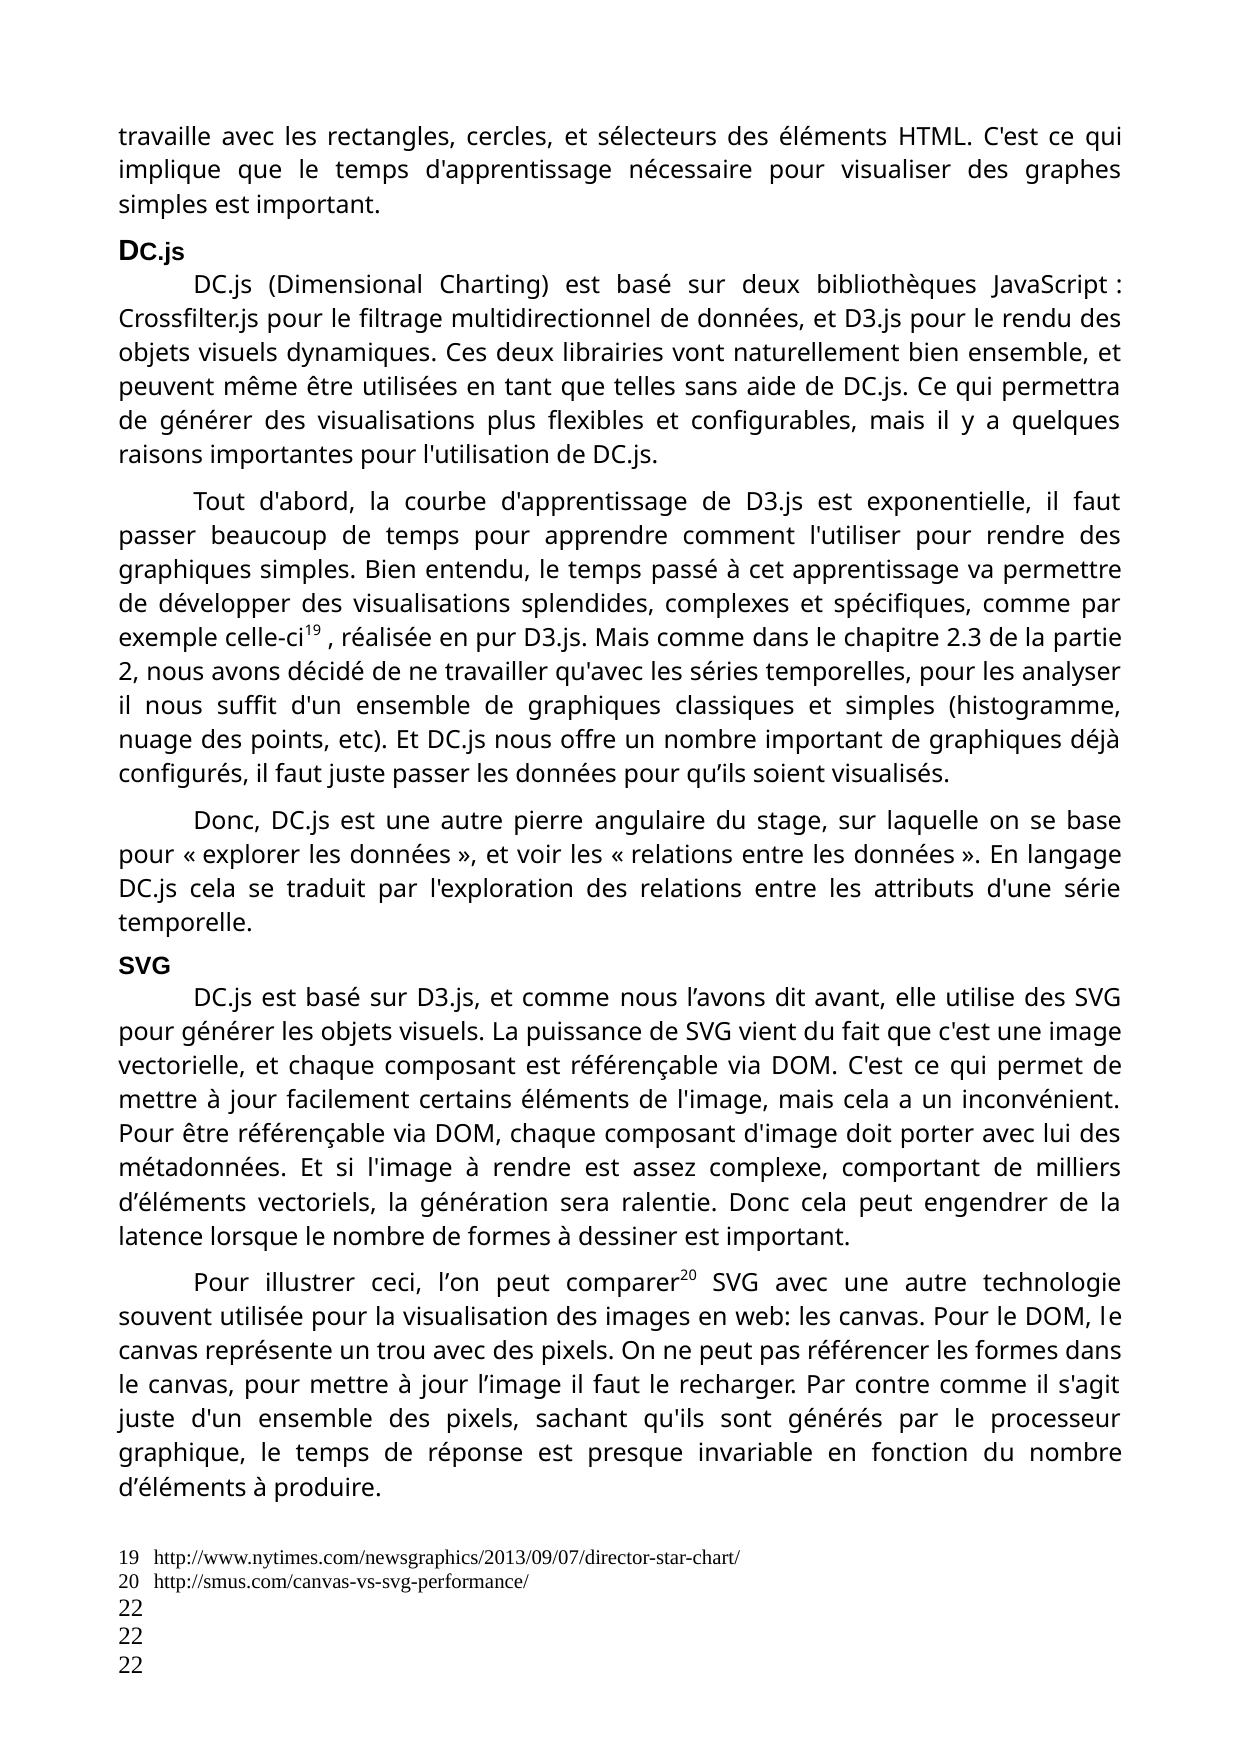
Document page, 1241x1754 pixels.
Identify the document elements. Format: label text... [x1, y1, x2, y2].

subtitle SVG [118, 951, 1122, 980]
text travaille avec les rectangles, cercles, et sélecteurs des éléments HTML. C'est ce qui implique que le temps d'apprentissage nécessaire pour visualiser des graphes simples est important. [118, 118, 1122, 220]
text Pour illustrer ceci, l’on peut comparer SVG avec une autre technologie souvent utilisée pour la visualisation des images en web: les canvas. Pour le DOM, le canvas représente un trou avec des pixels. On ne peut pas référencer les formes dans le canvas, pour mettre à jour l’image il faut le recharger. Par contre comme il s'agit juste d'un ensemble des pixels, sachant qu'ils sont générés par le processeur graphique, le temps de réponse est presque invariable en fonction du nombre d’éléments à produire. [118, 1265, 1122, 1503]
subtitle DC.js [118, 233, 1122, 266]
text DC.js est basé sur D3.js, et comme nous l’avons dit avant, elle utilise des SVG pour générer les objets visuels. La puissance de SVG vient du fait que c'est une image vectorielle, et chaque composant est référençable via DOM. C'est ce qui permet de mettre à jour facilement certains éléments de l'image, mais cela a un inconvénient. Pour être référençable via DOM, chaque composant d'image doit porter avec lui des métadonnées. Et si l'image à rendre est assez complexe, comportant de milliers d’éléments vectoriels, la génération sera ralentie. Donc cela peut engendrer de la latence lorsque le nombre de formes à dessiner est important. [118, 980, 1122, 1252]
text Tout d'abord, la courbe d'apprentissage de D3.js est exponentielle, il faut passer beaucoup de temps pour apprendre comment l'utiliser pour rendre des graphiques simples. Bien entendu, le temps passé à cet apprentissage va permettre de développer des visualisations splendides, complexes et spécifiques, comme par exemple celle-ci , réalisée en pur D3.js. Mais comme dans le chapitre 2.3 de la partie 2, nous avons décidé de ne travailler qu'avec les séries temporelles, pour les analyser il nous suffit d'un ensemble de graphiques classiques et simples (histogramme, nuage des points, etc). Et DC.js nous offre un nombre important de graphiques déjà configurés, il faut juste passer les données pour qu’ils soient visualisés. [118, 483, 1122, 790]
text DC.js (Dimensional Charting) est basé sur deux bibliothèques JavaScript : Crossfilter.js pour le filtrage multidirectionnel de données, et D3.js pour le rendu des objets visuels dynamiques. Ces deux librairies vont naturellement bien ensemble, et peuvent même être utilisées en tant que telles sans aide de DC.js. Ce qui permettra de générer des visualisations plus flexibles et configurables, mais il y a quelques raisons importantes pour l'utilisation de DC.js. [118, 266, 1122, 471]
text http://www.nytimes.com/newsgraphics/2013/09/07/director-star-chart/ [118, 1544, 1122, 1569]
text Donc, DC.js est une autre pierre angulaire du stage, sur laquelle on se base pour « explorer les données », et voir les « relations entre les données ». En langage DC.js cela se traduit par l'exploration des relations entre les attributs d'une série temporelle. [118, 802, 1122, 938]
text http://smus.com/canvas-vs-svg-performance/ [118, 1569, 1122, 1593]
